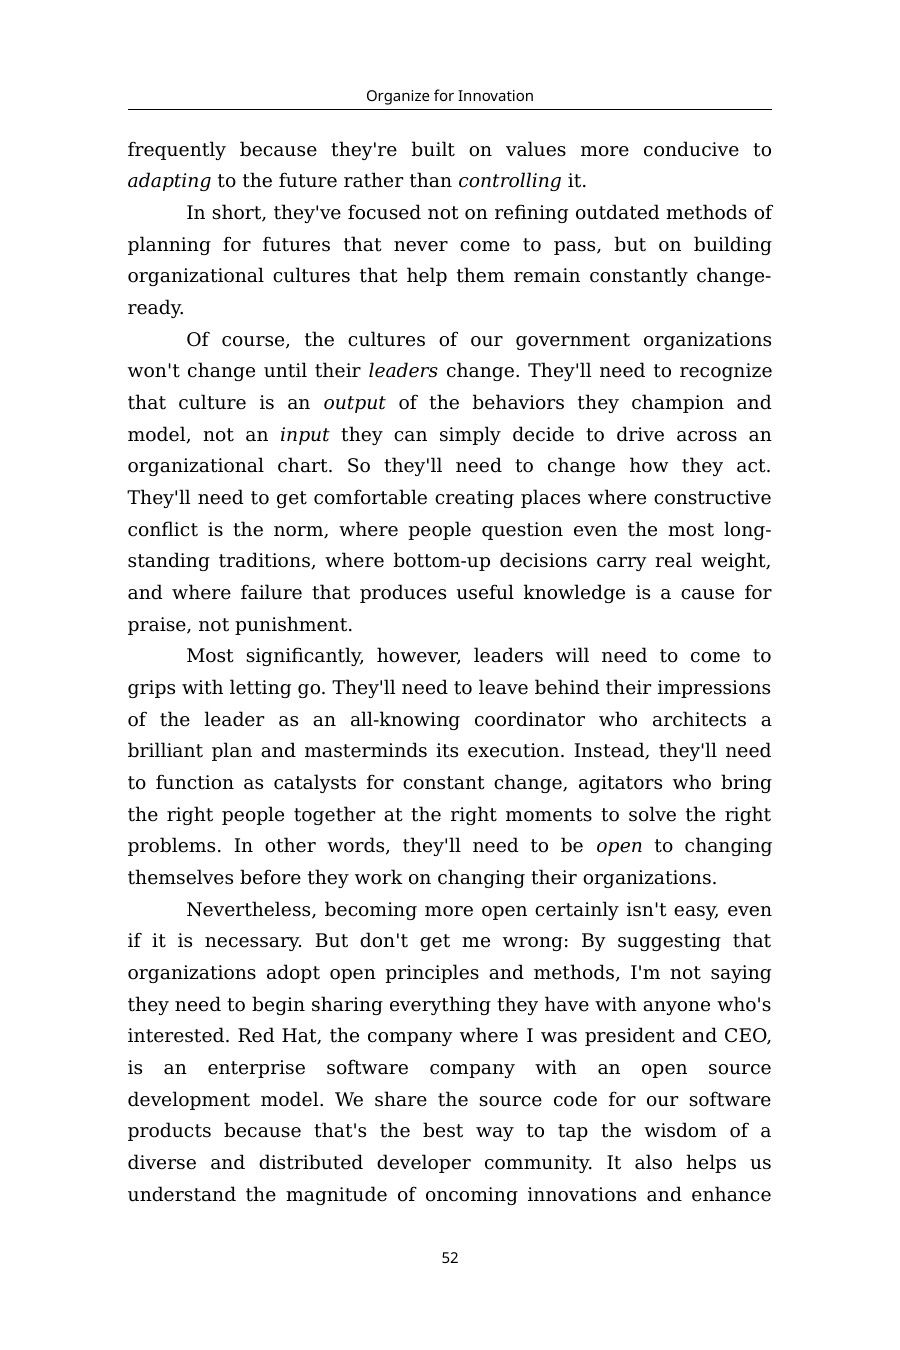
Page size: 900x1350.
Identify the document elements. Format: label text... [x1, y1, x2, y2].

text Most significantly, however, leaders will need to come to grips with letting go. They'll need to leave behind their impressions of the leader as an all-knowing coordinator who architects a brilliant plan and masterminds its execution. Instead, they'll need to function as catalysts for constant change, agitators who bring the right people together at the right moments to solve the right problems. In other words, they'll need to be open to changing themselves before they work on changing their organizations. [127, 645, 772, 889]
text Nevertheless, becoming more open certainly isn't easy, even if it is necessary. But don't get me wrong: By suggesting that organizations adopt open principles and methods, I'm not saying they need to begin sharing everything they have with anyone who's interested. Red Hat, the company where I was president and CEO, is an enterprise software company with an open source development model. We share the source code for our software products because that's the best way to tap the wisdom of a diverse and distributed developer community. It also helps us understand the magnitude of oncoming innovations and enhance [127, 899, 772, 1206]
text frequently because they're built on values more conducive to adapting to the future rather than controlling it. [127, 139, 772, 192]
text Of course, the cultures of our government organizations won't change until their leaders change. They'll need to recognize that culture is an output of the behaviors they champion and model, not an input they can simply decide to drive across an organizational chart. So they'll need to change how they act. They'll need to get comfortable creating places where constructive conflict is the norm, where people question even the most long-standing traditions, where bottom-up decisions carry real weight, and where failure that produces useful knowledge is a cause for praise, not punishment. [127, 329, 772, 636]
text In short, they've focused not on refining outdated methods of planning for futures that never come to pass, but on building organizational cultures that help them remain constantly change-ready. [127, 202, 772, 319]
